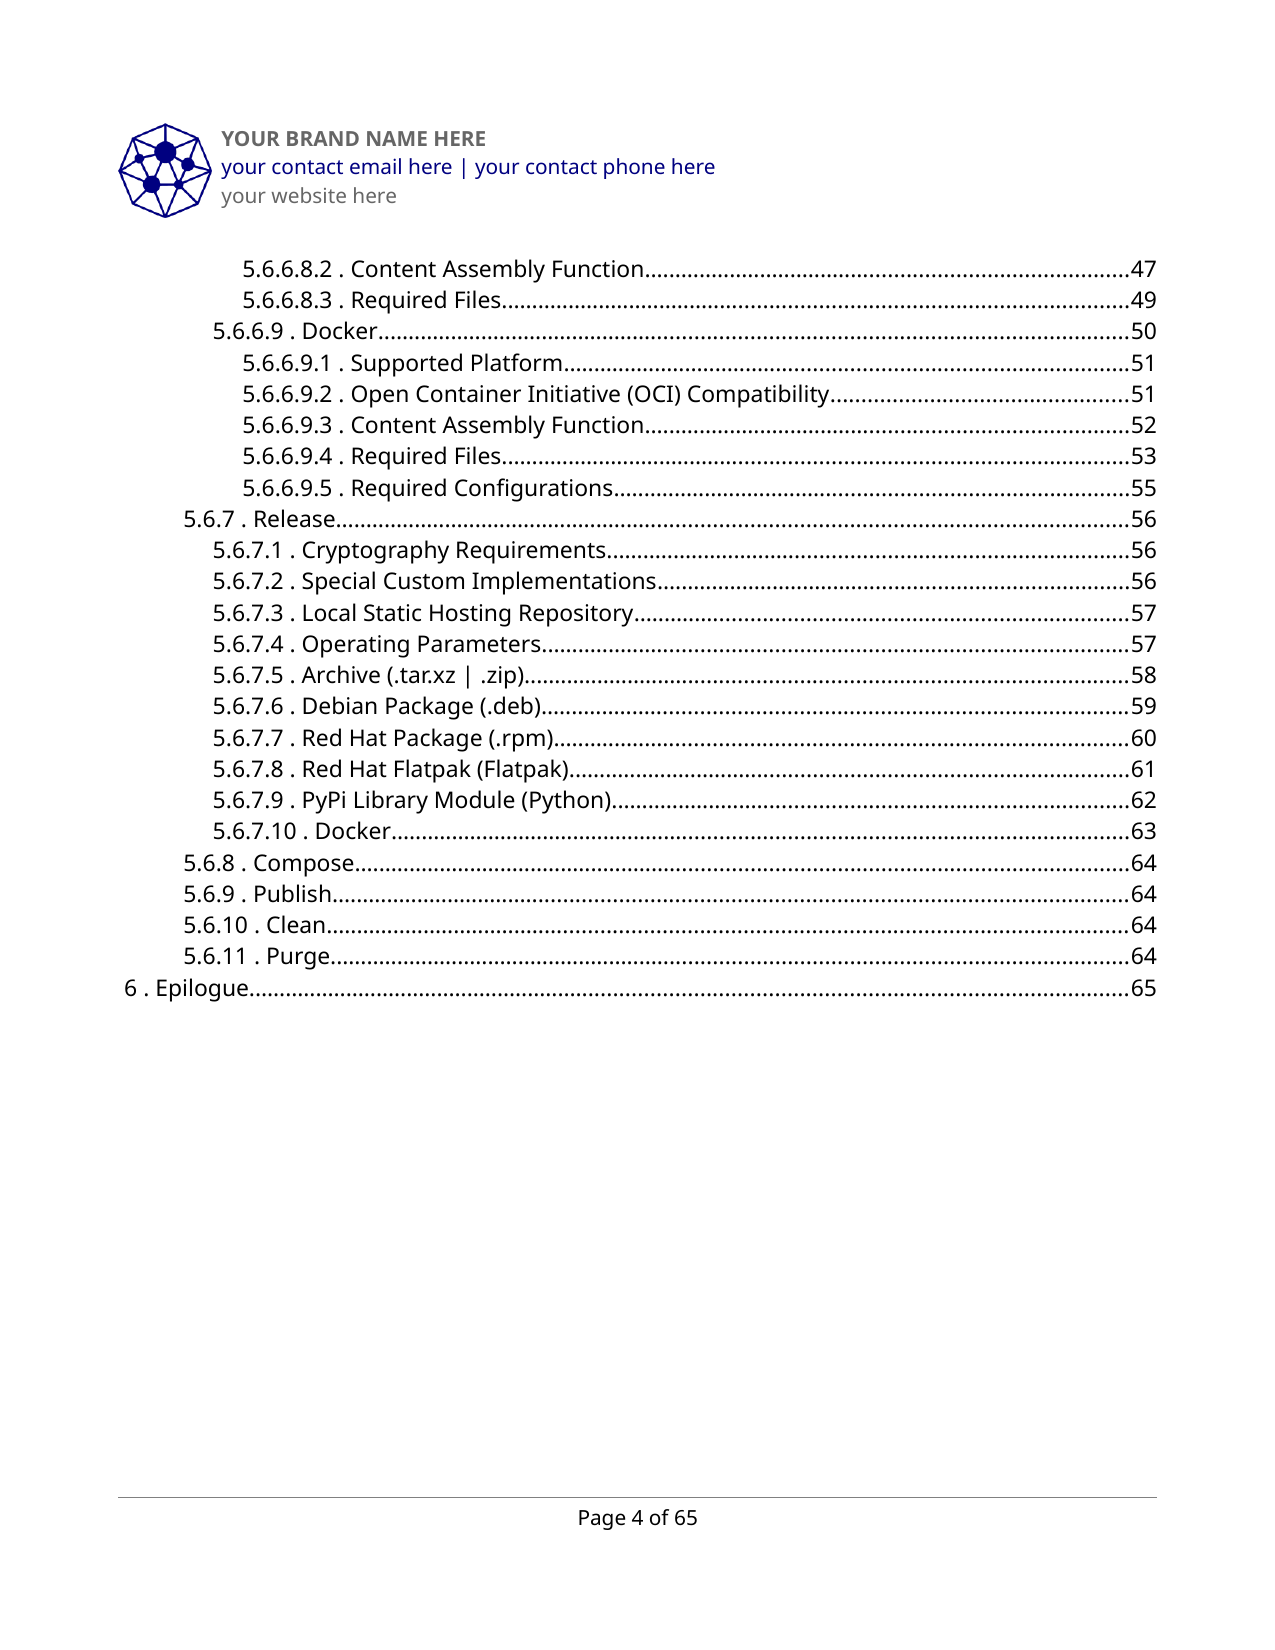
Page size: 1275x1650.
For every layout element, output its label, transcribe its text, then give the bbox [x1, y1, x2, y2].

text 5.6.6.9 . Docker 50 [207, 315, 1157, 347]
text 5.6.6.8.3 . Required Files 49 [236, 284, 1157, 315]
text 5.6.6.8.2 . Content Assembly Function 47 [236, 253, 1157, 284]
text 5.6.7.3 . Local Static Hosting Repository 57 [207, 597, 1157, 628]
text 5.6.7.10 . Docker 63 [207, 815, 1157, 847]
text 5.6.10 . Clean 64 [177, 909, 1157, 940]
text 5.6.6.9.3 . Content Assembly Function 52 [236, 409, 1157, 440]
text 5.6.7.8 . Red Hat Flatpak (Flatpak) 61 [207, 753, 1157, 784]
text 5.6.7.9 . PyPi Library Module (Python) 62 [207, 784, 1157, 815]
text 5.6.6.9.1 . Supported Platform 51 [236, 347, 1157, 378]
picture [118, 123, 212, 218]
text 5.6.7 . Release 56 [177, 503, 1157, 534]
text 5.6.7.7 . Red Hat Package (.rpm) 60 [207, 722, 1157, 753]
text 5.6.6.9.2 . Open Container Initiative (OCI) Compatibility 51 [236, 378, 1157, 409]
text 5.6.9 . Publish 64 [177, 878, 1157, 909]
text 5.6.8 . Compose 64 [177, 847, 1157, 878]
text 5.6.6.9.4 . Required Files 53 [236, 440, 1157, 472]
text 5.6.7.2 . Special Custom Implementations 56 [207, 565, 1157, 597]
text 5.6.7.4 . Operating Parameters 57 [207, 628, 1157, 659]
text 5.6.6.9.5 . Required Configurations 55 [236, 472, 1157, 503]
text 5.6.7.6 . Debian Package (.deb) 59 [207, 690, 1157, 722]
text 5.6.7.5 . Archive (.tar.xz | .zip) 58 [207, 659, 1157, 690]
text 5.6.7.1 . Cryptography Requirements 56 [207, 534, 1157, 565]
text 5.6.11 . Purge 64 [177, 940, 1157, 972]
text 6 . Epilogue 65 [118, 972, 1157, 1003]
